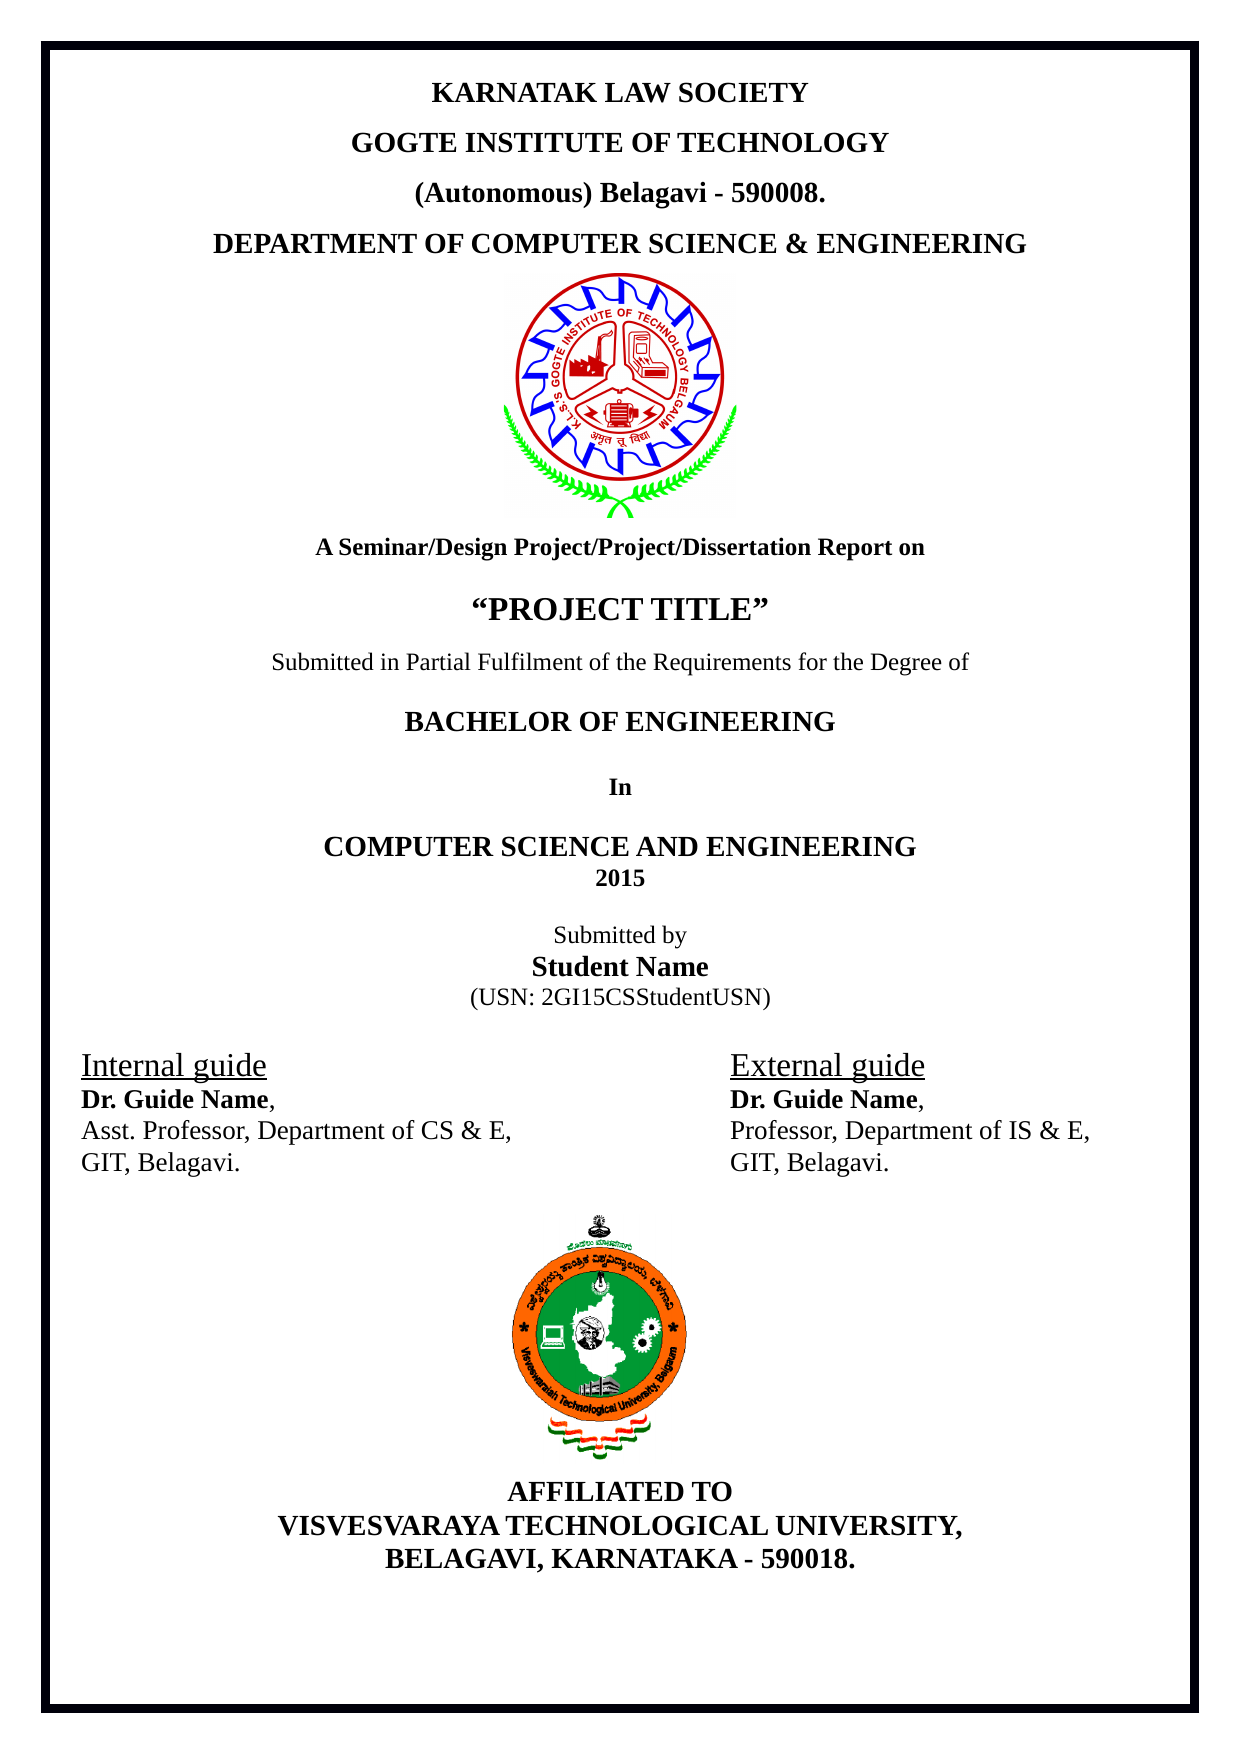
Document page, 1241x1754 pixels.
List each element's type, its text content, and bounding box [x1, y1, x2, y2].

text KARNATAK LAW SOCIETY [75, 75, 1165, 108]
text (Autonomous) Belagavi - 590008. [75, 176, 1165, 209]
text GOGTE INSTITUTE OF TECHNOLOGY [75, 125, 1165, 159]
text In [75, 772, 1165, 800]
text COMPUTER SCIENCE AND ENGINEERING [75, 829, 1165, 863]
text “PROJECT TITLE” [75, 589, 1165, 628]
table_header [530, 1039, 724, 1182]
text Submitted by [75, 920, 1165, 949]
text AFFILIATED TO [75, 1474, 1165, 1508]
text VISVESVARAYA TECHNOLOGICAL UNIVERSITY, [75, 1508, 1165, 1541]
text Submitted in Partial Fulfilment of the Requirements for the Degree of [75, 647, 1165, 676]
picture [504, 1211, 694, 1464]
table_header External guide Dr. Guide Name, Professor, Department of IS & E, GIT, Belagavi. [724, 1039, 1165, 1182]
text BELAGAVI, KARNATAKA - 590018. [75, 1541, 1165, 1575]
picture [503, 273, 737, 518]
table_header Internal guide Dr. Guide Name, Asst. Professor, Department of CS & E, GIT, Belagavi. [75, 1039, 530, 1182]
text 2015 [75, 863, 1165, 891]
text DEPARTMENT OF COMPUTER SCIENCE & ENGINEERING [75, 226, 1165, 259]
text BACHELOR OF ENGINEERING [75, 704, 1165, 738]
text A Seminar/Design Project/Project/Dissertation Report on [75, 532, 1165, 561]
text Student Name [75, 949, 1165, 982]
text (USN: 2GI15CSStudentUSN) [75, 982, 1165, 1011]
